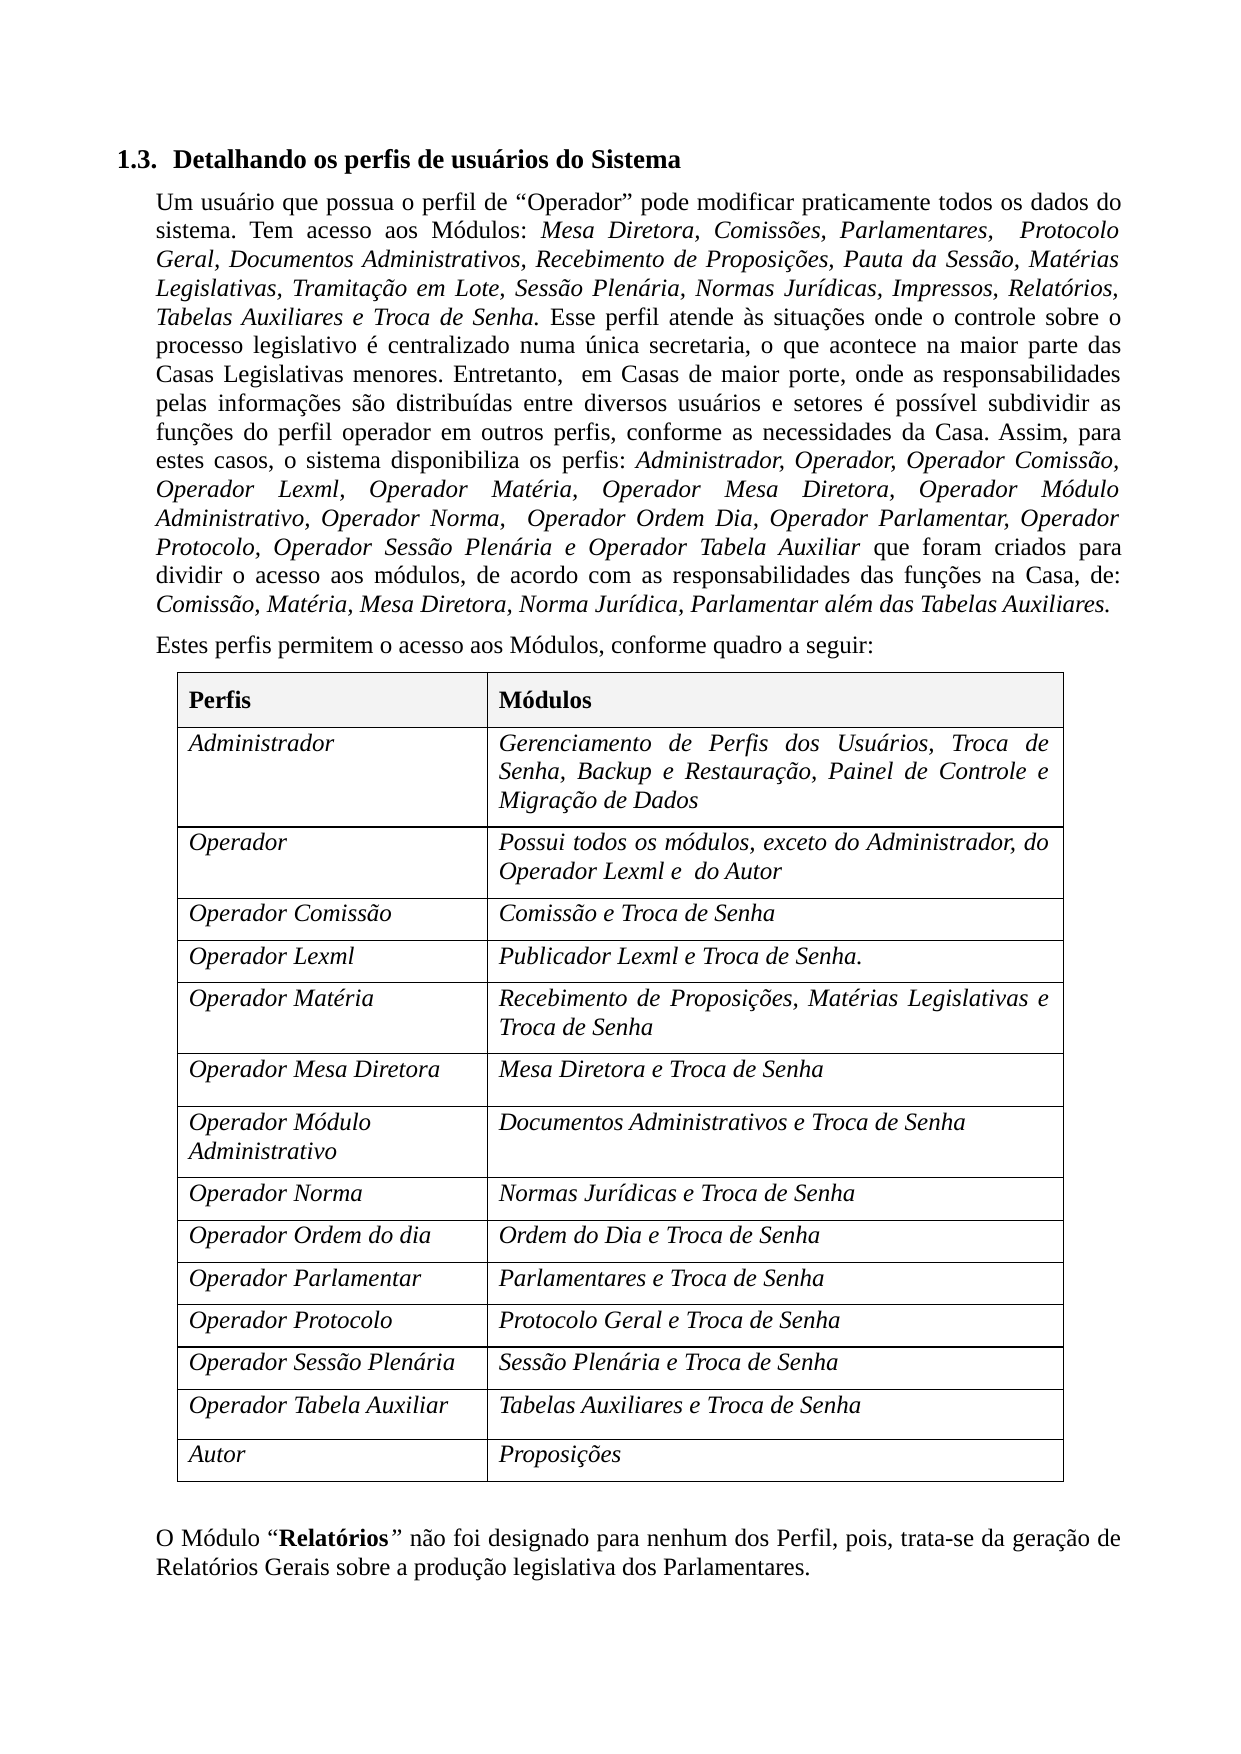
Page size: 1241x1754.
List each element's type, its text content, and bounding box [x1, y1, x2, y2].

table_cell Operador Ordem do dia [178, 1221, 487, 1262]
table_cell Possui todos os módulos, exceto do Administrador, do Operador Lexml e do Autor [488, 828, 1063, 897]
table_cell Autor [178, 1440, 487, 1481]
table_cell Operador Protocolo [178, 1305, 487, 1346]
table_cell Operador Módulo Administrativo [178, 1107, 487, 1177]
table_cell Operador Comissão [178, 899, 487, 940]
table_cell Operador Lexml [178, 941, 487, 982]
table_cell Protocolo Geral e Troca de Senha [488, 1305, 1063, 1346]
table_cell Operador Tabela Auxiliar [178, 1390, 487, 1438]
table_cell Operador Mesa Diretora [178, 1054, 487, 1106]
table_cell Operador [178, 828, 487, 897]
table_cell Ordem do Dia e Troca de Senha [488, 1221, 1063, 1262]
table_header Módulos [488, 673, 1063, 727]
table_cell Administrador [178, 728, 487, 826]
table_cell Mesa Diretora e Troca de Senha [488, 1054, 1063, 1106]
table_cell Sessão Plenária e Troca de Senha [488, 1348, 1063, 1389]
table_cell Operador Matéria [178, 983, 487, 1053]
table_cell Operador Parlamentar [178, 1263, 487, 1304]
table_cell Recebimento de Proposições, Matérias Legislativas e Troca de Senha [488, 983, 1063, 1053]
subtitle 1.3. Detalhando os perfis de usuários do Sistema [117, 143, 1122, 174]
table_cell Comissão e Troca de Senha [488, 899, 1063, 940]
table_header Perfis [178, 673, 487, 727]
table_cell Parlamentares e Troca de Senha [488, 1263, 1063, 1304]
table_cell Publicador Lexml e Troca de Senha. [488, 941, 1063, 982]
text Estes perfis permitem o acesso aos Módulos, conforme quadro a seguir: [156, 631, 1122, 659]
table_cell Documentos Administrativos e Troca de Senha [488, 1107, 1063, 1177]
text O Módulo “Relatórios” não foi designado para nenhum dos Perfil, pois, trata-se da geração de Relatórios Gerais sobre a produção legislativa dos Parlamentares. [156, 1523, 1122, 1581]
table_cell Gerenciamento de Perfis dos Usuários, Troca de Senha, Backup e Restauração, Painel de Controle e Migração de Dados [488, 728, 1063, 826]
text Um usuário que possua o perfil de “Operador” pode modificar praticamente todos os dados do sistema. Tem acesso aos Módulos: Mesa Diretora, Comissões, Parlamentares, Protocolo Geral, Documentos Administrativos, Recebimento de Proposições, Pauta da Sessão, Matérias Legislativas, Tramitação em Lote, Sessão Plenária, Normas Jurídicas, Impressos, Relatórios, Tabelas Auxiliares e Troca de Senha. Esse perfil atende às situações onde o controle sobre o processo legislativo é centralizado numa única secretaria, o que acontece na maior parte das Casas Legislativas menores. Entretanto, em Casas de maior porte, onde as responsabilidades pelas informações são distribuídas entre diversos usuários e setores é possível subdividir as funções do perfil operador em outros perfis, conforme as necessidades da Casa. Assim, para estes casos, o sistema disponibiliza os perfis: Administrador, Operador, Operador Comissão, Operador Lexml, Operador Matéria, Operador Mesa Diretora, Operador Módulo Administrativo, Operador Norma, Operador Ordem Dia, Operador Parlamentar, Operador Protocolo, Operador Sessão Plenária e Operador Tabela Auxiliar que foram criados para dividir o acesso aos módulos, de acordo com as responsabilidades das funções na Casa, de: Comissão, Matéria, Mesa Diretora, Norma Jurídica, Parlamentar além das Tabelas Auxiliares. [156, 187, 1122, 618]
table_cell Tabelas Auxiliares e Troca de Senha [488, 1390, 1063, 1438]
table_cell Proposições [488, 1440, 1063, 1481]
table_cell Operador Sessão Plenária [178, 1348, 487, 1389]
table_cell Normas Jurídicas e Troca de Senha [488, 1178, 1063, 1219]
table_cell Operador Norma [178, 1178, 487, 1219]
